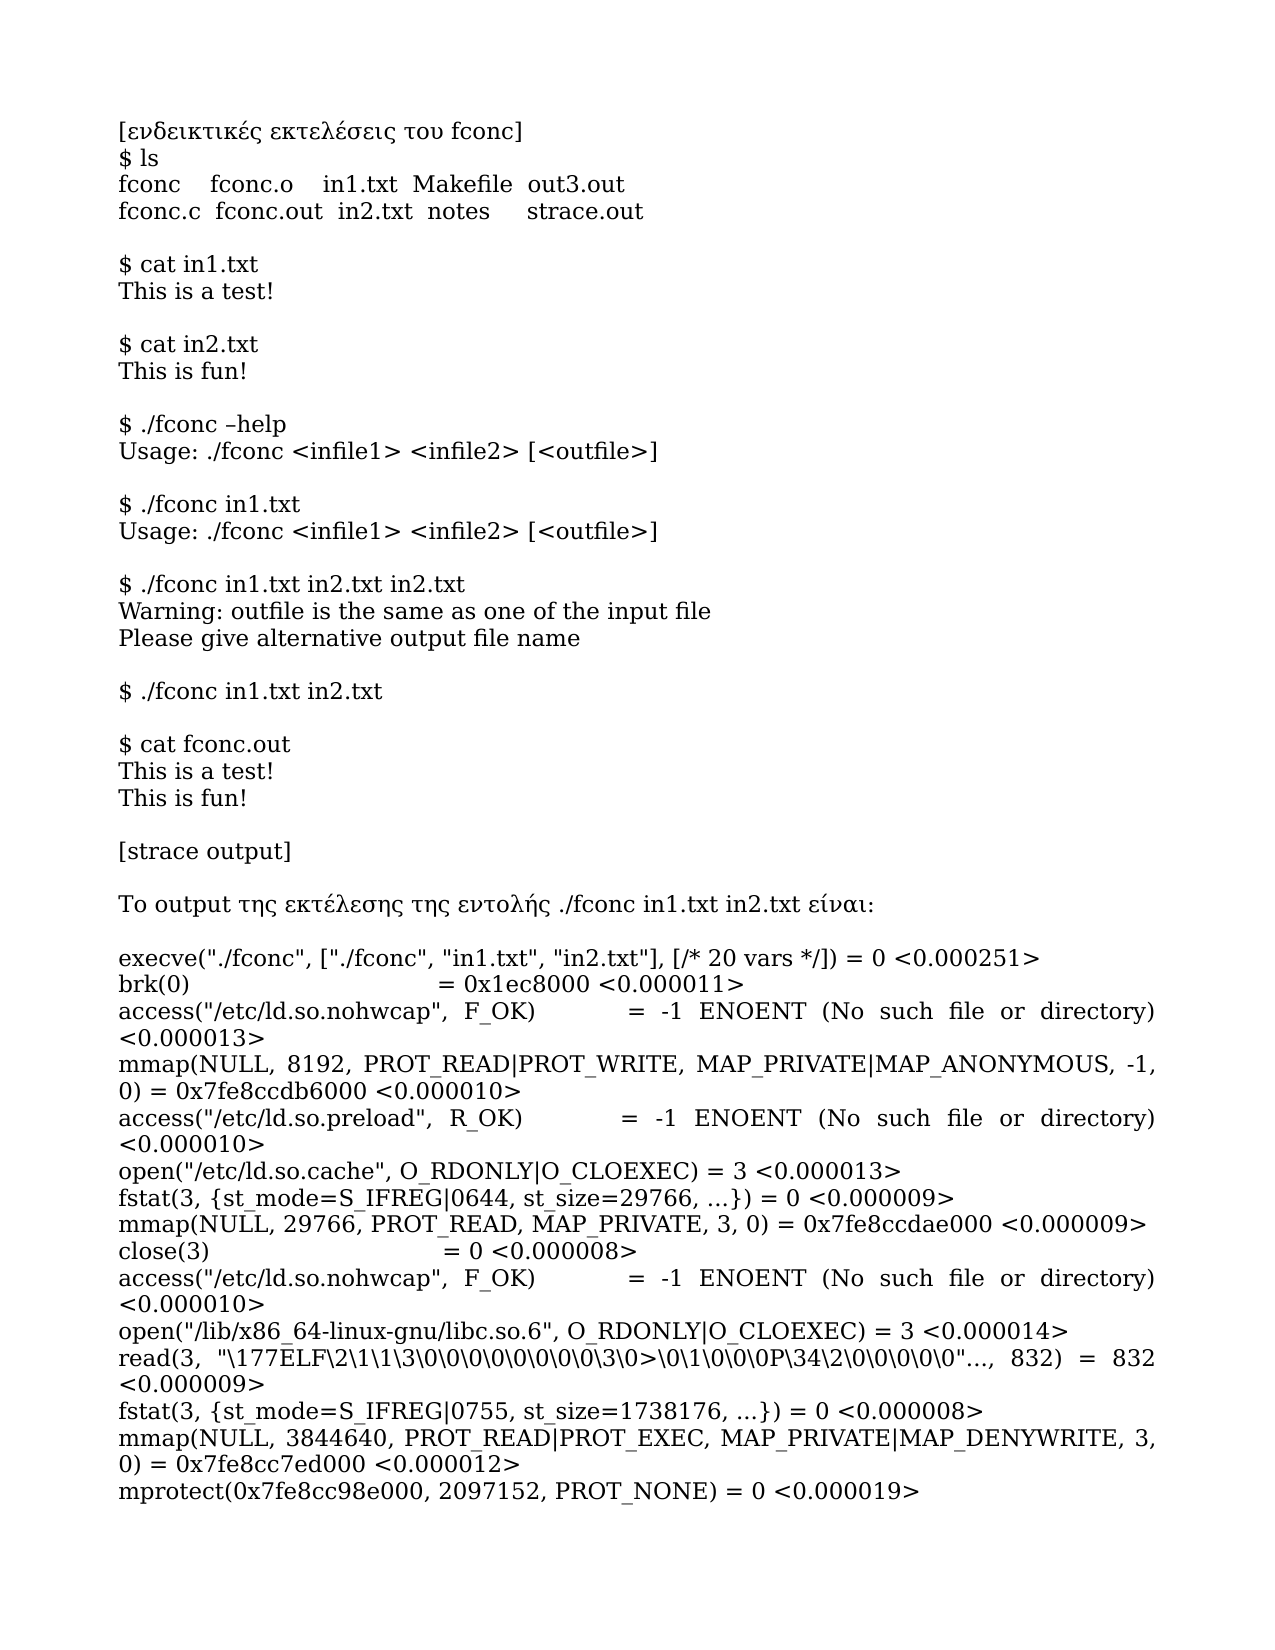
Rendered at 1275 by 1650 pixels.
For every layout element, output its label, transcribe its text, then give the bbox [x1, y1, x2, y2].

text execve("./fconc", ["./fconc", "in1.txt", "in2.txt"], [/* 20 vars */]) = 0 <0.000251> [118, 945, 1157, 971]
text fconc.c fconc.out in2.txt notes strace.out [118, 198, 1157, 225]
text Usage: ./fconc <infile1> <infile2> [<outfile>] [118, 518, 1157, 545]
text mmap(NULL, 29766, PROT_READ, MAP_PRIVATE, 3, 0) = 0x7fe8ccdae000 <0.000009> [118, 1211, 1157, 1238]
text Please give alternative output file name [118, 625, 1157, 651]
text $ cat in1.txt [118, 251, 1157, 278]
text [strace output] [118, 838, 1157, 865]
text This is fun! [118, 785, 1157, 811]
text close(3) = 0 <0.000008> [118, 1238, 1157, 1265]
text $ ./fconc in1.txt in2.txt [118, 678, 1157, 705]
text fconc fconc.o in1.txt Makefile out3.out [118, 171, 1157, 198]
text mmap(NULL, 8192, PROT_READ|PROT_WRITE, MAP_PRIVATE|MAP_ANONYMOUS, -1, 0) = 0x7fe8ccdb6000 <0.000010> [118, 1051, 1157, 1105]
text $ cat fconc.out [118, 731, 1157, 758]
text This is fun! [118, 358, 1157, 385]
text open("/lib/x86_64-linux-gnu/libc.so.6", O_RDONLY|O_CLOEXEC) = 3 <0.000014> [118, 1318, 1157, 1345]
text mprotect(0x7fe8cc98e000, 2097152, PROT_NONE) = 0 <0.000019> [118, 1478, 1157, 1505]
text Usage: ./fconc <infile1> <infile2> [<outfile>] [118, 438, 1157, 465]
text access("/etc/ld.so.nohwcap", F_OK) = -1 ENOENT (No such file or directory) <0.000010> [118, 1265, 1157, 1318]
text $ ./fconc in1.txt in2.txt in2.txt [118, 571, 1157, 598]
text access("/etc/ld.so.nohwcap", F_OK) = -1 ENOENT (No such file or directory) <0.000013> [118, 998, 1157, 1051]
text access("/etc/ld.so.preload", R_OK) = -1 ENOENT (No such file or directory) <0.000010> [118, 1105, 1157, 1158]
text $ ./fconc in1.txt [118, 491, 1157, 518]
text fstat(3, {st_mode=S_IFREG|0755, st_size=1738176, ...}) = 0 <0.000008> [118, 1398, 1157, 1425]
text brk(0) = 0x1ec8000 <0.000011> [118, 971, 1157, 998]
text read(3, "\177ELF\2\1\1\3\0\0\0\0\0\0\0\0\3\0>\0\1\0\0\0P\34\2\0\0\0\0\0"..., 832) = 832 <0.000009> [118, 1345, 1157, 1398]
text open("/etc/ld.so.cache", O_RDONLY|O_CLOEXEC) = 3 <0.000013> [118, 1158, 1157, 1185]
text $ ./fconc –help [118, 411, 1157, 438]
text mmap(NULL, 3844640, PROT_READ|PROT_EXEC, MAP_PRIVATE|MAP_DENYWRITE, 3, 0) = 0x7fe8cc7ed000 <0.000012> [118, 1425, 1157, 1478]
text $ ls [118, 145, 1157, 171]
text This is a test! [118, 758, 1157, 785]
text fstat(3, {st_mode=S_IFREG|0644, st_size=29766, ...}) = 0 <0.000009> [118, 1185, 1157, 1211]
text $ cat in2.txt [118, 331, 1157, 358]
text This is a test! [118, 278, 1157, 305]
text [ενδεικτικές εκτελέσεις του fconc] [118, 118, 1157, 145]
text Το output της εκτέλεσης της εντολής ./fconc in1.txt in2.txt είναι: [118, 891, 1157, 918]
text Warning: outfile is the same as one of the input file [118, 598, 1157, 625]
